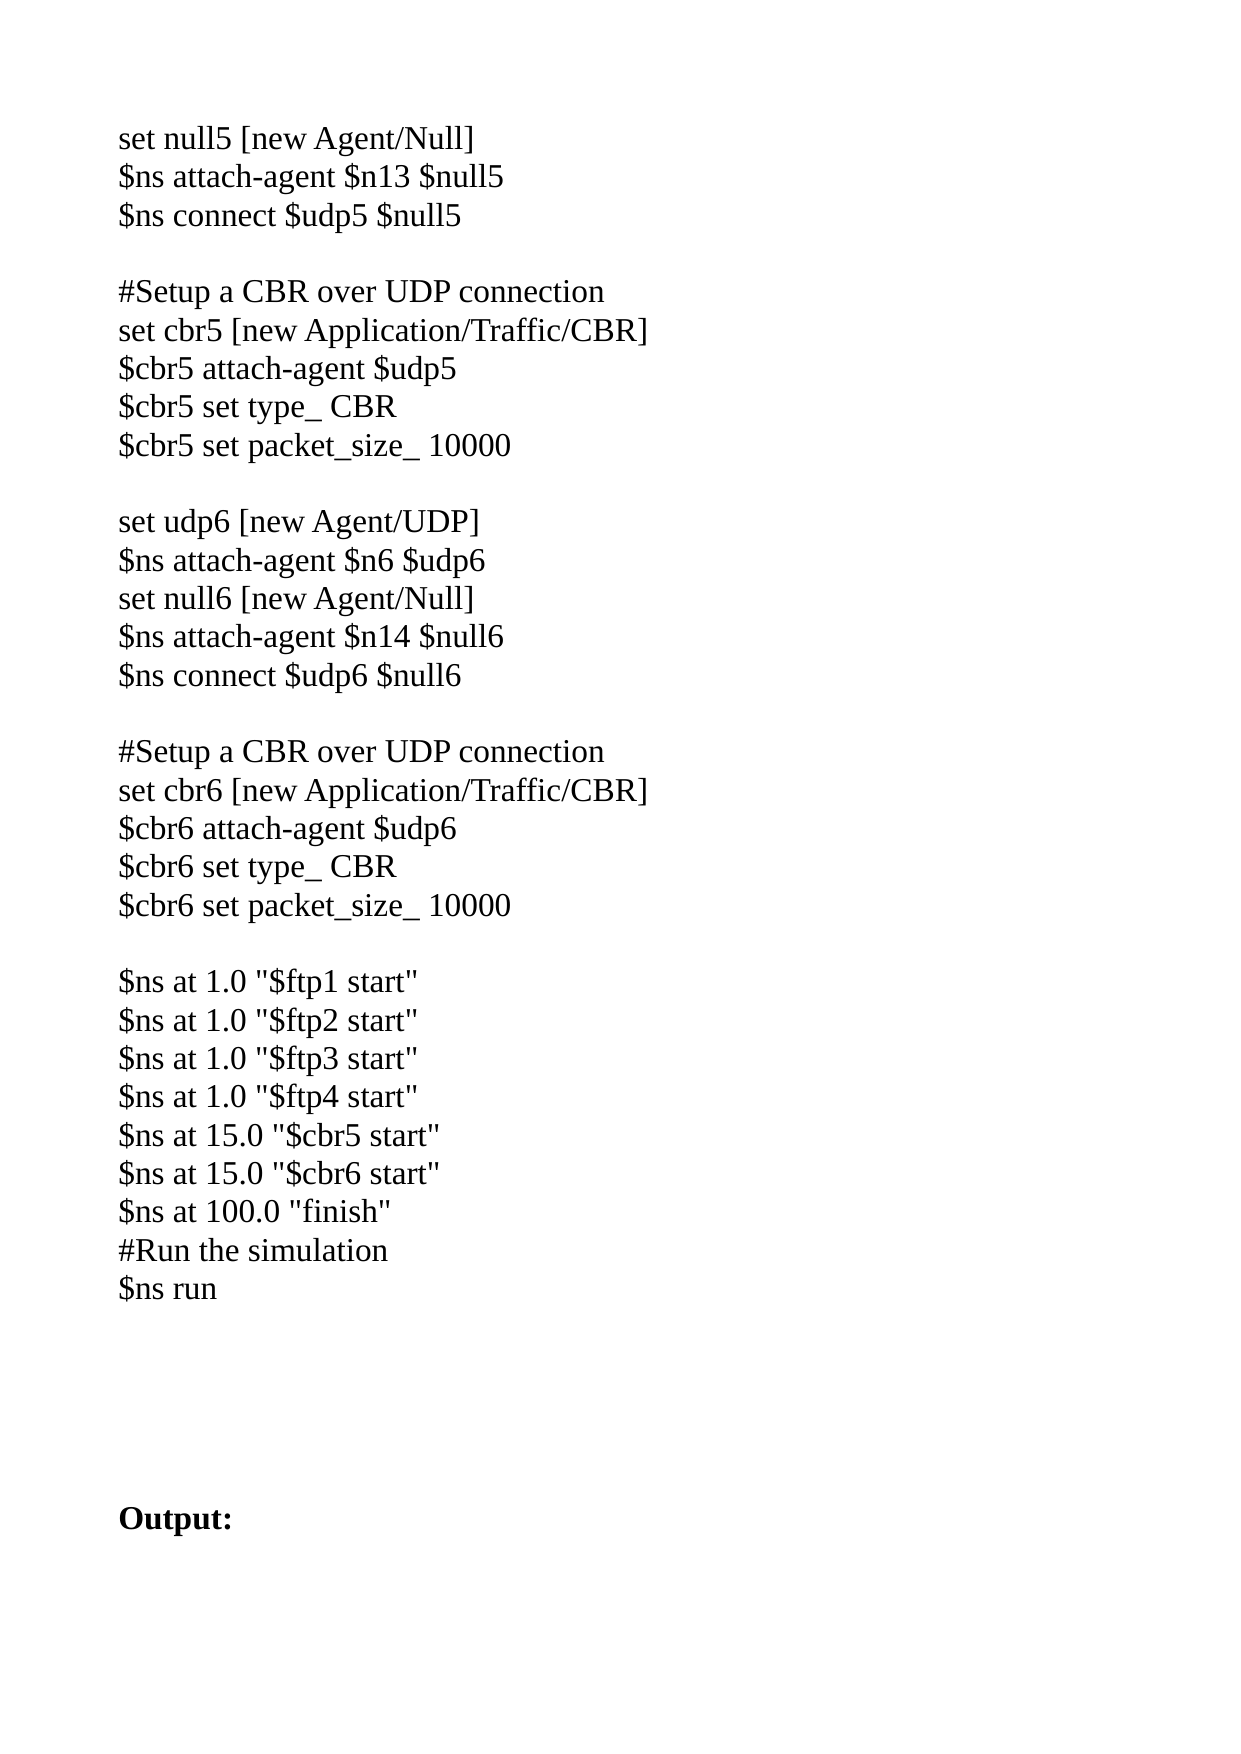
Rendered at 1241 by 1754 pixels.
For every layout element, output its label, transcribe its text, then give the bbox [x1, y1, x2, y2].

text $ns at 1.0 "$ftp4 start" [118, 1076, 1122, 1115]
text $ns at 1.0 "$ftp3 start" [118, 1038, 1122, 1076]
text $ns at 100.0 "finish" [118, 1191, 1122, 1230]
text #Run the simulation [118, 1230, 1122, 1268]
text $ns run [118, 1268, 1122, 1306]
text #Setup a CBR over UDP connection [118, 271, 1122, 310]
text $ns at 1.0 "$ftp2 start" [118, 1000, 1122, 1038]
text $ns at 15.0 "$cbr6 start" [118, 1153, 1122, 1191]
text $cbr6 attach-agent $udp6 [118, 808, 1122, 846]
text $ns connect $udp5 $null5 [118, 195, 1122, 233]
text $cbr5 attach-agent $udp5 [118, 348, 1122, 386]
text Output: [118, 1498, 1122, 1536]
text set udp6 [new Agent/UDP] [118, 501, 1122, 540]
text set null5 [new Agent/Null] [118, 118, 1122, 156]
text $ns at 15.0 "$cbr5 start" [118, 1115, 1122, 1153]
text $ns attach-agent $n6 $udp6 [118, 540, 1122, 578]
text $ns attach-agent $n13 $null5 [118, 156, 1122, 195]
text $cbr5 set packet_size_ 10000 [118, 425, 1122, 463]
text $cbr5 set type_ CBR [118, 386, 1122, 425]
text $ns connect $udp6 $null6 [118, 655, 1122, 693]
text $cbr6 set type_ CBR [118, 846, 1122, 885]
text set null6 [new Agent/Null] [118, 578, 1122, 616]
text set cbr6 [new Application/Traffic/CBR] [118, 770, 1122, 808]
text $ns attach-agent $n14 $null6 [118, 616, 1122, 655]
text set cbr5 [new Application/Traffic/CBR] [118, 310, 1122, 348]
text $cbr6 set packet_size_ 10000 [118, 885, 1122, 923]
text $ns at 1.0 "$ftp1 start" [118, 961, 1122, 1000]
text #Setup a CBR over UDP connection [118, 731, 1122, 770]
